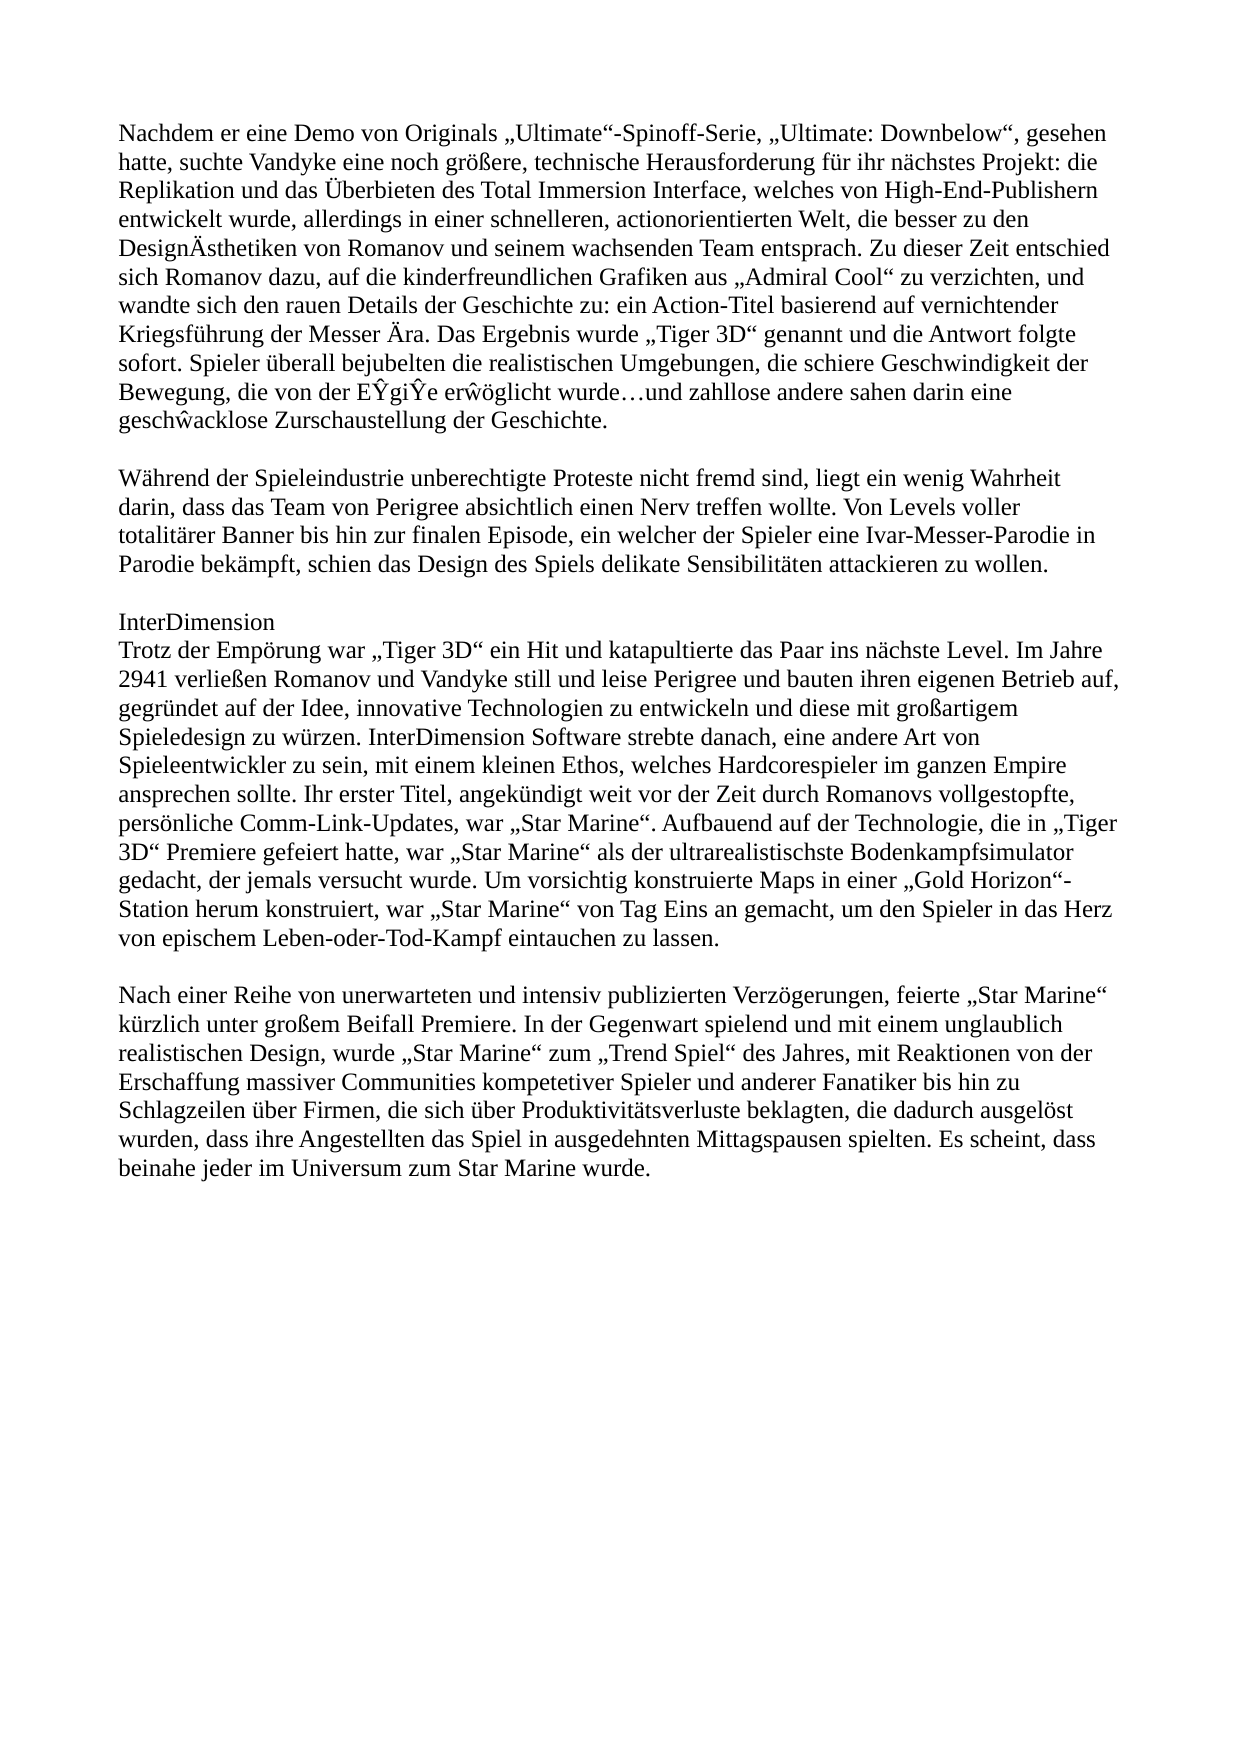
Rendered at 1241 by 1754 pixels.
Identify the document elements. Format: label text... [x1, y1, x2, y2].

text Nachdem er eine Demo von Originals „Ultimate“-Spinoff-Serie, „Ultimate: Downbelow“, gesehen hatte, suchte Vandyke eine noch größere, technische Herausforderung für ihr nächstes Projekt: die Replikation und das Überbieten des Total Immersion Interface, welches von High-End-Publishern entwickelt wurde, allerdings in einer schnelleren, actionorientierten Welt, die besser zu den DesignÄsthetiken von Romanov und seinem wachsenden Team entsprach. Zu dieser Zeit entschied sich Romanov dazu, auf die kinderfreundlichen Grafiken aus „Admiral Cool“ zu verzichten, und wandte sich den rauen Details der Geschichte zu: ein Action-Titel basierend auf vernichtender Kriegsführung der Messer Ära. Das Ergebnis wurde „Tiger 3D“ genannt und die Antwort folgte sofort. Spieler überall bejubelten die realistischen Umgebungen, die schiere Geschwindigkeit der Bewegung, die von der EŶgiŶe erŵöglicht wurde…und zahllose andere sahen darin eine geschŵacklose Zurschaustellung der Geschichte. [118, 118, 1122, 434]
text Nach einer Reihe von unerwarteten und intensiv publizierten Verzögerungen, feierte „Star Marine“ kürzlich unter großem Beifall Premiere. In der Gegenwart spielend und mit einem unglaublich realistischen Design, wurde „Star Marine“ zum „Trend Spiel“ des Jahres, mit Reaktionen von der Erschaffung massiver Communities kompetetiver Spieler und anderer Fanatiker bis hin zu Schlagzeilen über Firmen, die sich über Produktivitätsverluste beklagten, die dadurch ausgelöst wurden, dass ihre Angestellten das Spiel in ausgedehnten Mittagspausen spielten. Es scheint, dass beinahe jeder im Universum zum Star Marine wurde. [118, 981, 1122, 1182]
text Während der Spieleindustrie unberechtigte Proteste nicht fremd sind, liegt ein wenig Wahrheit darin, dass das Team von Perigree absichtlich einen Nerv treffen wollte. Von Levels voller totalitärer Banner bis hin zur finalen Episode, ein welcher der Spieler eine Ivar-Messer-Parodie in Parodie bekämpft, schien das Design des Spiels delikate Sensibilitäten attackieren zu wollen. [118, 463, 1122, 578]
text Trotz der Empörung war „Tiger 3D“ ein Hit und katapultierte das Paar ins nächste Level. Im Jahre 2941 verließen Romanov und Vandyke still und leise Perigree und bauten ihren eigenen Betrieb auf, gegründet auf der Idee, innovative Technologien zu entwickeln und diese mit großartigem Spieledesign zu würzen. InterDimension Software strebte danach, eine andere Art von Spieleentwickler zu sein, mit einem kleinen Ethos, welches Hardcorespieler im ganzen Empire ansprechen sollte. Ihr erster Titel, angekündigt weit vor der Zeit durch Romanovs vollgestopfte, persönliche Comm-Link-Updates, war „Star Marine“. Aufbauend auf der Technologie, die in „Tiger 3D“ Premiere gefeiert hatte, war „Star Marine“ als der ultrarealistischste Bodenkampfsimulator gedacht, der jemals versucht wurde. Um vorsichtig konstruierte Maps in einer „Gold Horizon“-Station herum konstruiert, war „Star Marine“ von Tag Eins an gemacht, um den Spieler in das Herz von epischem Leben-oder-Tod-Kampf eintauchen zu lassen. [118, 636, 1122, 952]
text InterDimension [118, 607, 1122, 636]
